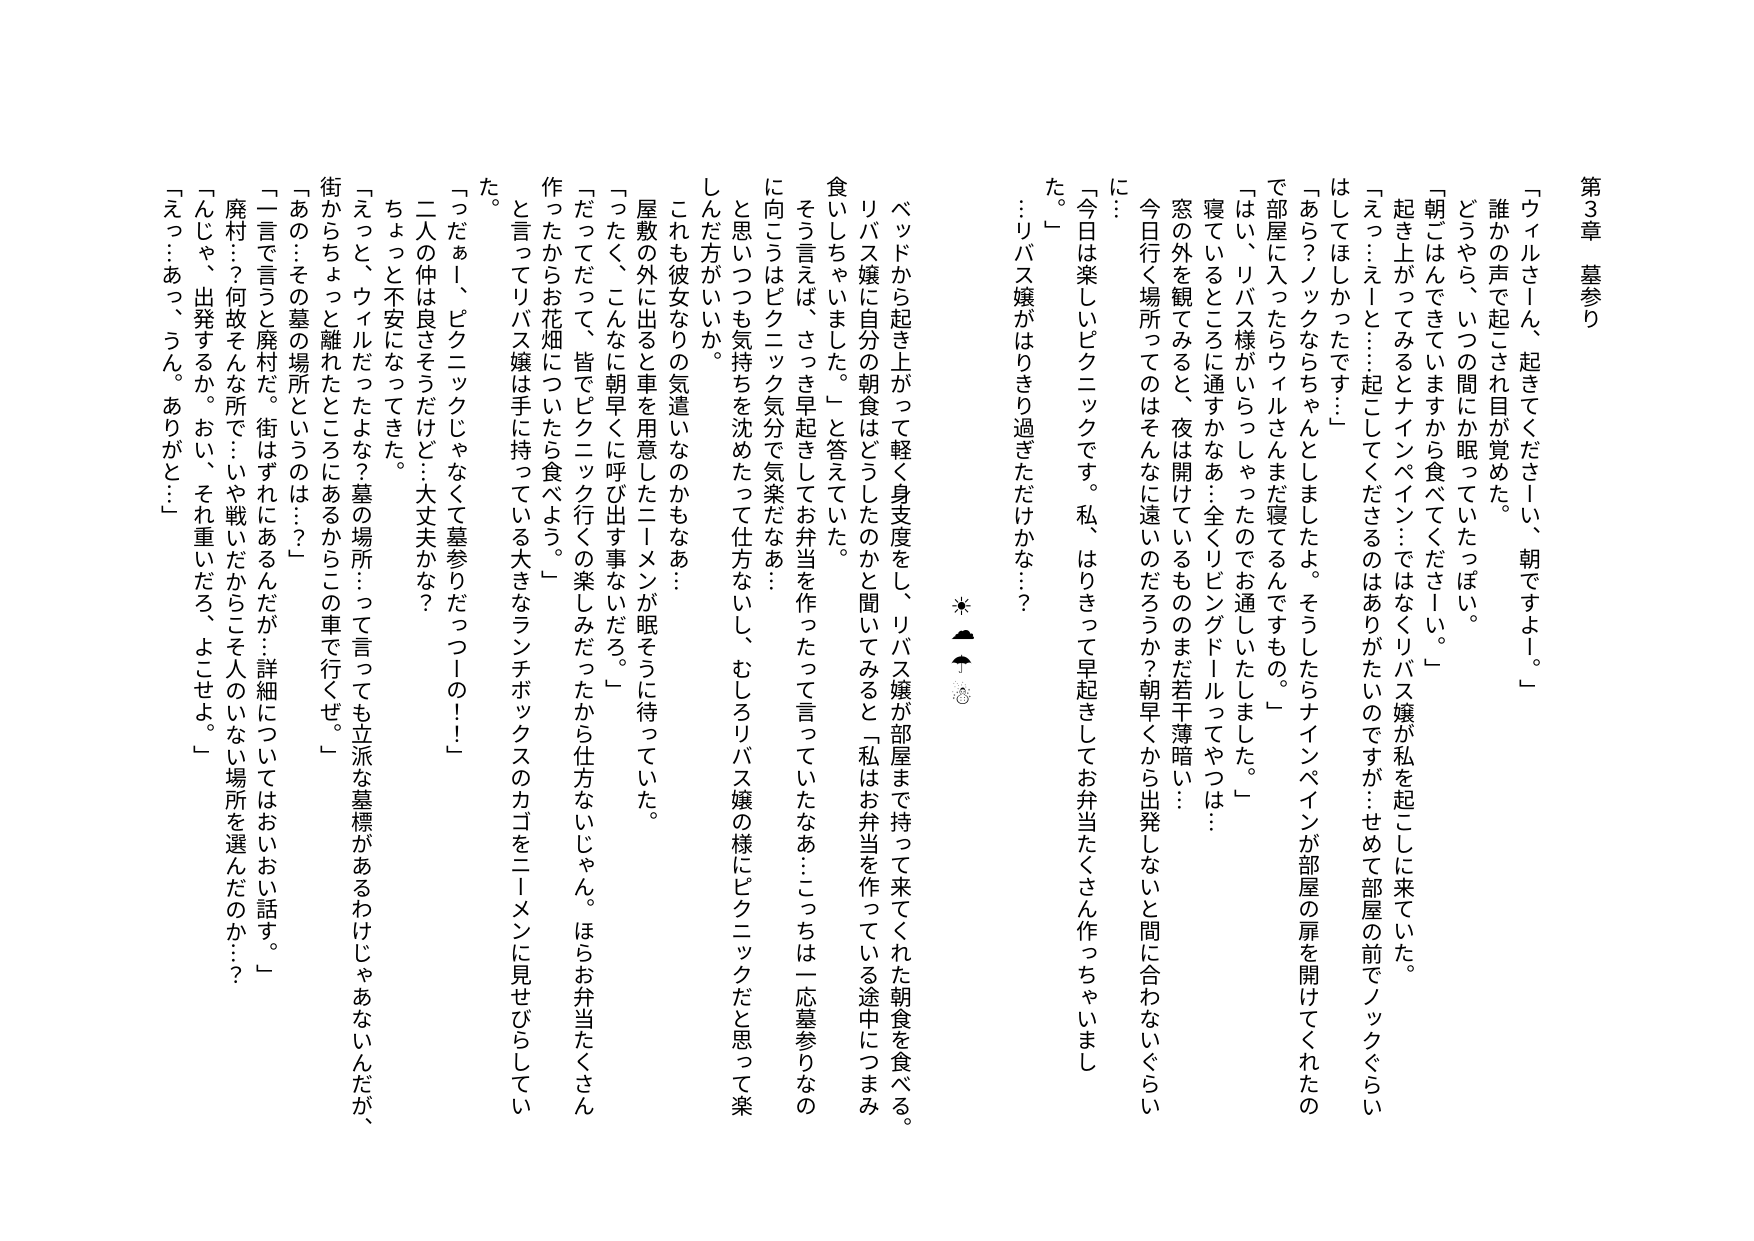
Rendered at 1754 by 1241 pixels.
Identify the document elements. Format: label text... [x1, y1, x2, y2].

text 起き上がってみるとナインペイン…ではなくリバス嬢が私を起こしに来ていた。 [1388, 176, 1420, 1122]
text そう言えば、さっき早起きしてお弁当を作ったって言っていたなあ…こっちは一応墓参りなのに向こうはピクニック気分で気楽だなあ… [758, 176, 822, 1122]
text 「っだぁー、ピクニックじゃなくて墓参りだっつーの！！」 [442, 176, 473, 1122]
text ベッドから起き上がって軽く身支度をし、リバス嬢が部屋まで持って来てくれた朝食を食べる。 [885, 176, 917, 1122]
text と思いつつも気持ちを沈めたって仕方ないし、むしろリバス嬢の様にピクニックだと思って楽しんだ方がいいか。 [695, 176, 758, 1122]
text ちょっと不安になってきた。 [378, 176, 410, 1122]
text 「ウィルさーん、起きてくださーい、朝ですよー。」 [1515, 176, 1547, 1122]
text 「あら？ノックならちゃんとしましたよ。そうしたらナインペインが部屋の扉を開けてくれたので部屋に入ったらウィルさんまだ寝てるんですもの。」 [1262, 176, 1325, 1122]
text 「あの…その墓の場所というのは…？」 [283, 176, 315, 1122]
text 「えっ…えーと……起こしてくださるのはありがたいのですが…せめて部屋の前でノックぐらいはしてほしかったです…」 [1325, 176, 1388, 1122]
text と言ってリバス嬢は手に持っている大きなランチボックスのカゴをニーメンに見せびらしていた。 [473, 176, 537, 1122]
text ☀☁☂☃ [946, 176, 979, 1122]
text 「朝ごはんできていますから食べてくださーい。」 [1420, 176, 1452, 1122]
text 廃村…？何故そんな所で…いや戦いだからこそ人のいない場所を選んだのか…？ [220, 176, 252, 1122]
text どうやら、いつの間にか眠っていたっぽい。 [1452, 176, 1483, 1122]
text 第３章 墓参り [1575, 176, 1607, 1122]
text 「一言で言うと廃村だ。街はずれにあるんだが…詳細についてはおいおい話す。」 [252, 176, 283, 1122]
text 「ったく、こんなに朝早くに呼び出す事ないだろ。」 [600, 176, 632, 1122]
text 「はい、リバス様がいらっしゃったのでお通しいたしました。」 [1230, 176, 1262, 1122]
text …リバス嬢がはりきり過ぎただけかな…？ [1008, 176, 1040, 1122]
text 二人の仲は良さそうだけど…大丈夫かな？ [410, 176, 442, 1122]
text 寝ているところに通すかなあ…全くリビングドールってやつは… [1198, 176, 1230, 1122]
text 「だってだって、皆でピクニック行くの楽しみだったから仕方ないじゃん。ほらお弁当たくさん作ったからお花畑についたら食べよう。」 [537, 176, 600, 1122]
text 「今日は楽しいピクニックです。私、はりきって早起きしてお弁当たくさん作っちゃいました。」 [1040, 176, 1103, 1122]
text 「えっ…あっ、うん。ありがと…」 [157, 176, 188, 1122]
text 誰かの声で起こされ目が覚めた。 [1483, 176, 1515, 1122]
text これも彼女なりの気遣いなのかもなあ… [663, 176, 695, 1122]
text 今日行く場所ってのはそんなに遠いのだろうか？朝早くから出発しないと間に合わないぐらいに… [1103, 176, 1167, 1122]
text リバス嬢に自分の朝食はどうしたのかと聞いてみると「私はお弁当を作っている途中につまみ食いしちゃいました。」と答えていた。 [822, 176, 885, 1122]
text 屋敷の外に出ると車を用意したニーメンが眠そうに待っていた。 [632, 176, 663, 1122]
text 窓の外を観てみると、夜は開けているもののまだ若干薄暗い… [1167, 176, 1198, 1122]
text 「えっと、ウィルだったよな？墓の場所…って言っても立派な墓標があるわけじゃあないんだが、街からちょっと離れたところにあるからこの車で行くぜ。」 [315, 176, 378, 1122]
text 「んじゃ、出発するか。おい、それ重いだろ、よこせよ。」 [188, 176, 220, 1122]
